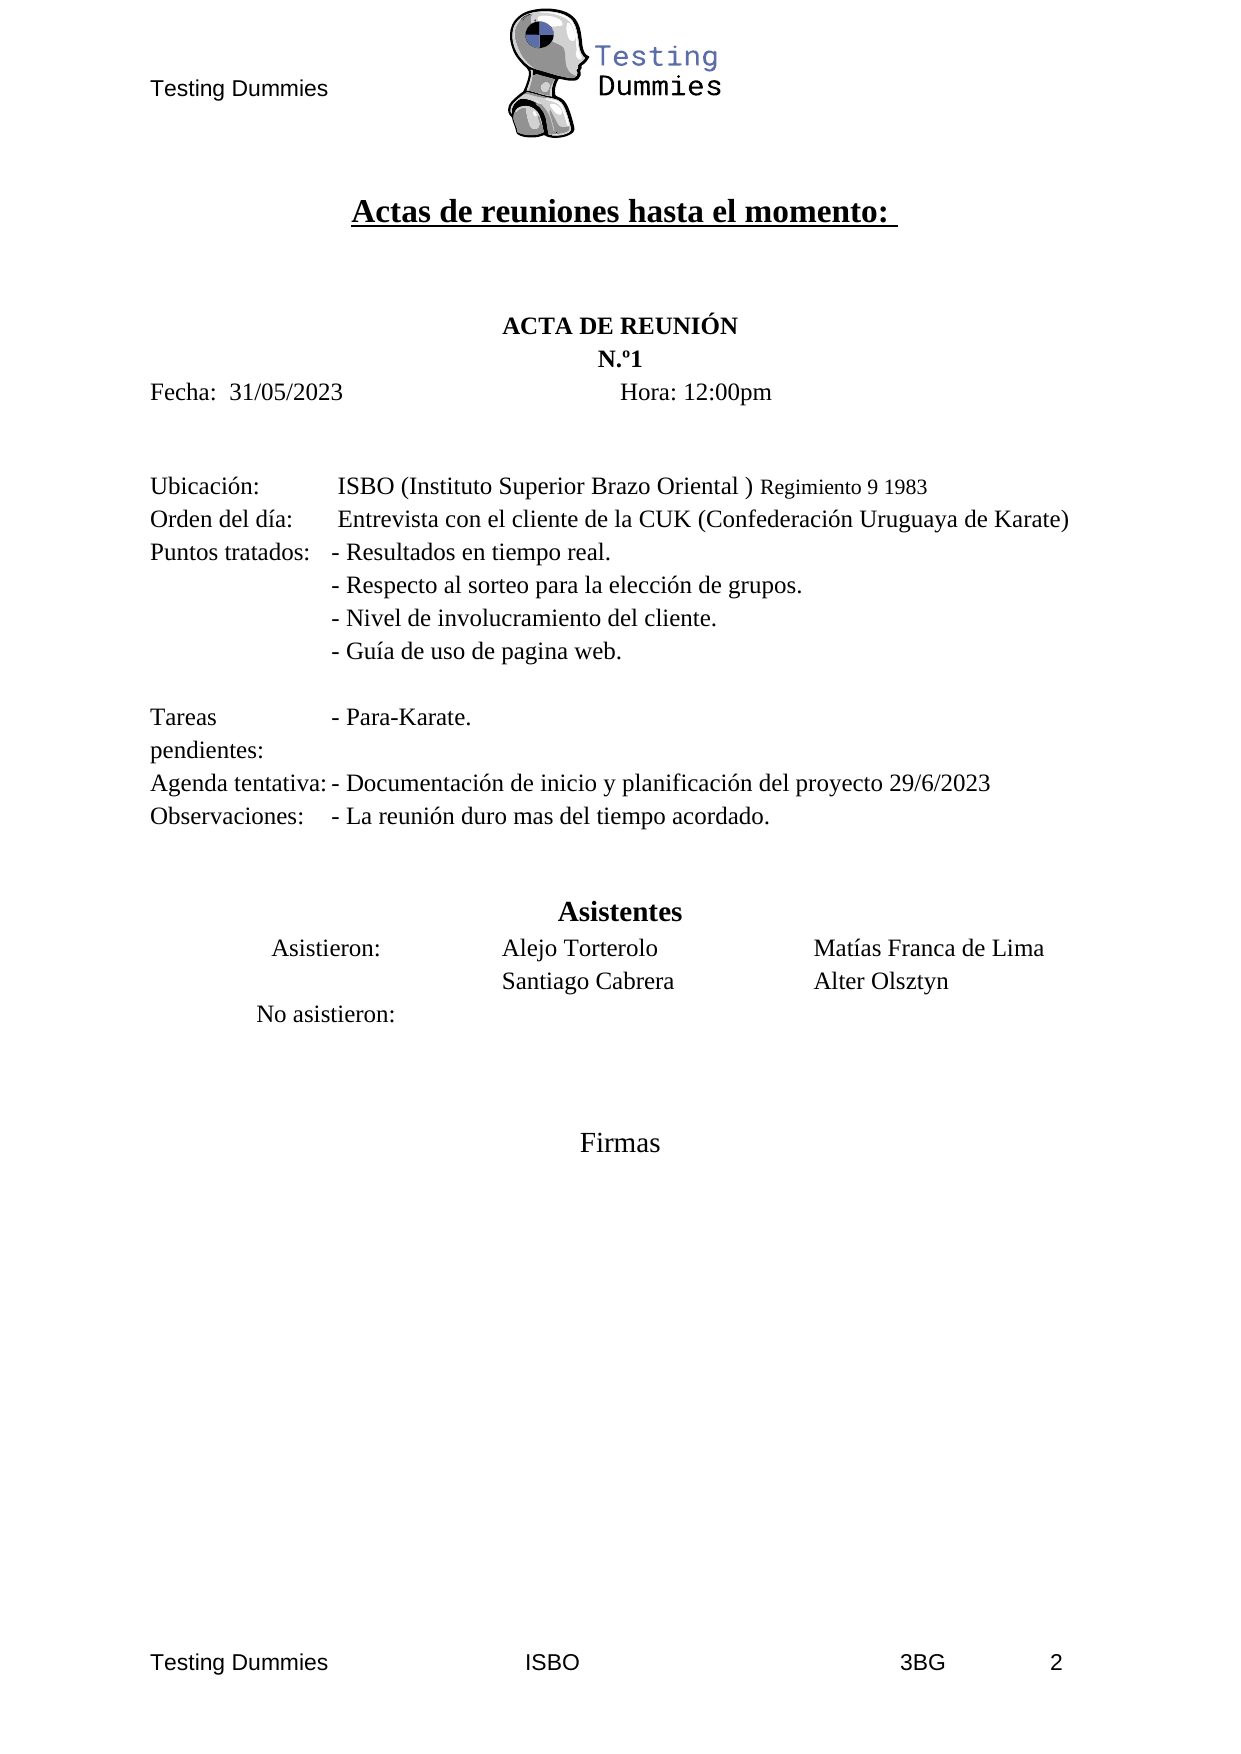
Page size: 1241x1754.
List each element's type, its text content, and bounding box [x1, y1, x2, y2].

table_cell [502, 1032, 813, 1065]
table_cell Fecha: 31/05/2023 [150, 378, 620, 411]
table_cell [385, 1164, 620, 1434]
table_header Asistentes [150, 895, 1090, 933]
table_cell Orden del día: [150, 504, 331, 537]
table_cell Hora: 12:00pm [620, 378, 1090, 411]
table_cell [813, 999, 1090, 1032]
table_cell Tareas pendientes: [150, 702, 331, 768]
table_header Ubicación: [150, 471, 331, 504]
table_cell [620, 1164, 855, 1434]
table_cell Matías Franca de Lima [813, 933, 1090, 966]
table_cell - La reunión duro mas del tiempo acordado. [331, 801, 1090, 834]
table_cell Entrevista con el cliente de la CUK (Confederación Uruguaya de Karate) [331, 504, 1090, 537]
table_cell - Documentación de inicio y planificación del proyecto 29/6/2023 [331, 768, 1090, 801]
table_cell [502, 999, 813, 1032]
table_cell Alejo Torterolo [502, 933, 813, 966]
table_cell - Resultados en tiempo real. - Respecto al sorteo para la elección de grupos. - Nivel de involucramiento del cliente. - Guía de uso de pagina web. [331, 537, 1090, 702]
table_cell N.º1 [150, 345, 1090, 377]
table_cell Alter Olsztyn [813, 966, 1090, 999]
table_cell [150, 1164, 385, 1434]
table_header ACTA DE REUNIÓN [150, 279, 1090, 344]
table_cell [813, 1032, 1090, 1065]
table_cell Observaciones: [150, 801, 331, 834]
subtitle Actas de reuniones hasta el momento: [150, 192, 1090, 230]
table_header Firmas [150, 1126, 1090, 1164]
table_cell Asistieron: [150, 933, 502, 999]
table_cell - Para-Karate. [331, 702, 1090, 768]
table_cell Puntos tratados: [150, 537, 331, 702]
table_cell [855, 1164, 1090, 1434]
table_cell Santiago Cabrera [502, 966, 813, 999]
table_cell No asistieron: [150, 999, 502, 1065]
table_cell Agenda tentativa: [150, 768, 331, 801]
table_header ISBO (Instituto Superior Brazo Oriental ) Regimiento 9 1983 [331, 471, 1090, 504]
